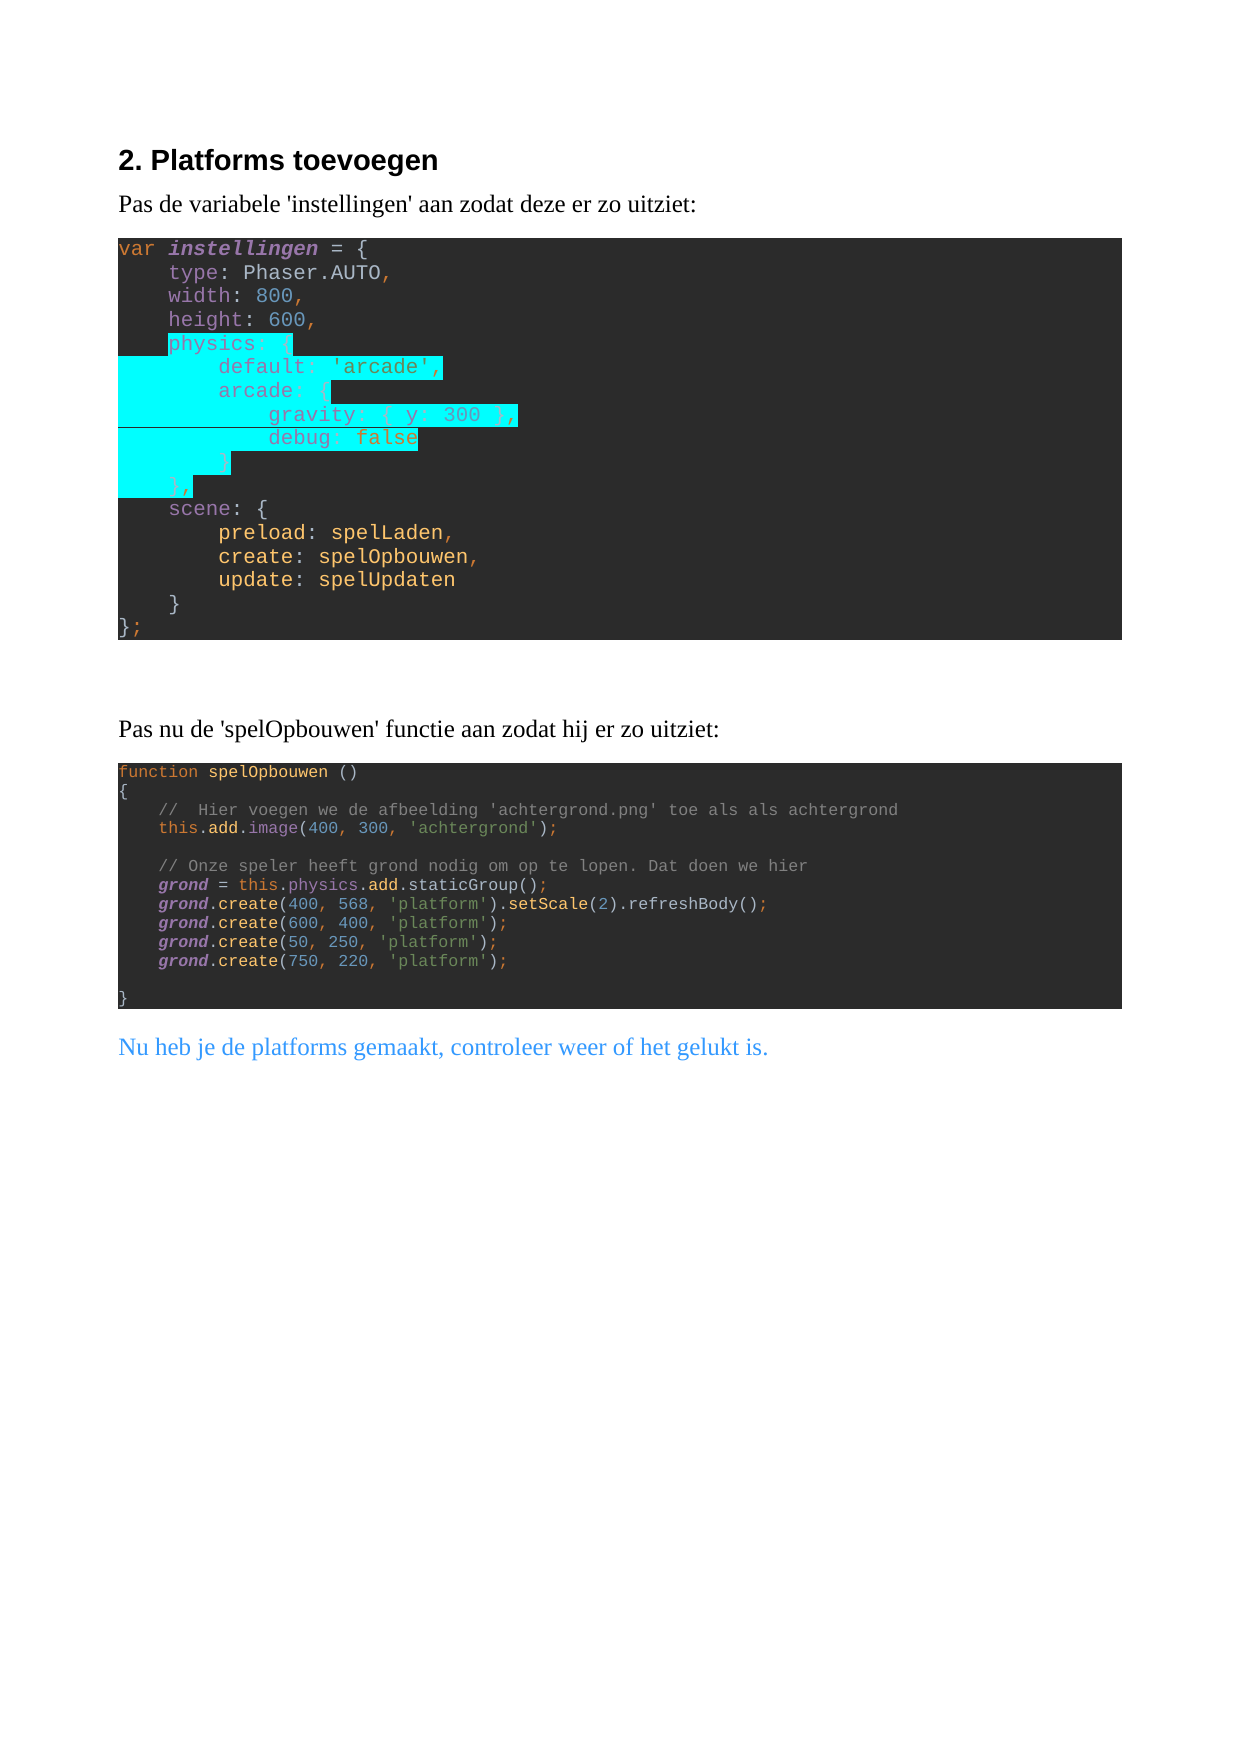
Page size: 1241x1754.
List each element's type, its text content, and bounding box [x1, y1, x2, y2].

text Nu heb je de platforms gemaakt, controleer weer of het gelukt is. [118, 1032, 1122, 1061]
text var instellingen = { type: Phaser.AUTO, width: 800, height: 600, physics: { default: 'arcade', arcade: { gravity: { y: 300 }, debug: false } }, scene: { preload: spelLaden, create: spelOpbouwen, update: spelUpdaten } }; [118, 238, 1122, 640]
text Pas nu de 'spelOpbouwen' functie aan zodat hij er zo uitziet: [118, 714, 1122, 743]
subtitle 2. Platforms toevoegen [118, 143, 1122, 177]
text Pas de variabele 'instellingen' aan zodat deze er zo uitziet: [118, 189, 1122, 218]
text function spelOpbouwen () { // Hier voegen we de afbeelding 'achtergrond.png' toe als als achtergrond this.add.image(400, 300, 'achtergrond'); // Onze speler heeft grond nodig om op te lopen. Dat doen we hier grond = this.physics.add.staticGroup(); grond.create(400, 568, 'platform').setScale(2).refreshBody(); grond.create(600, 400, 'platform'); grond.create(50, 250, 'platform'); grond.create(750, 220, 'platform'); } [118, 763, 1122, 1009]
